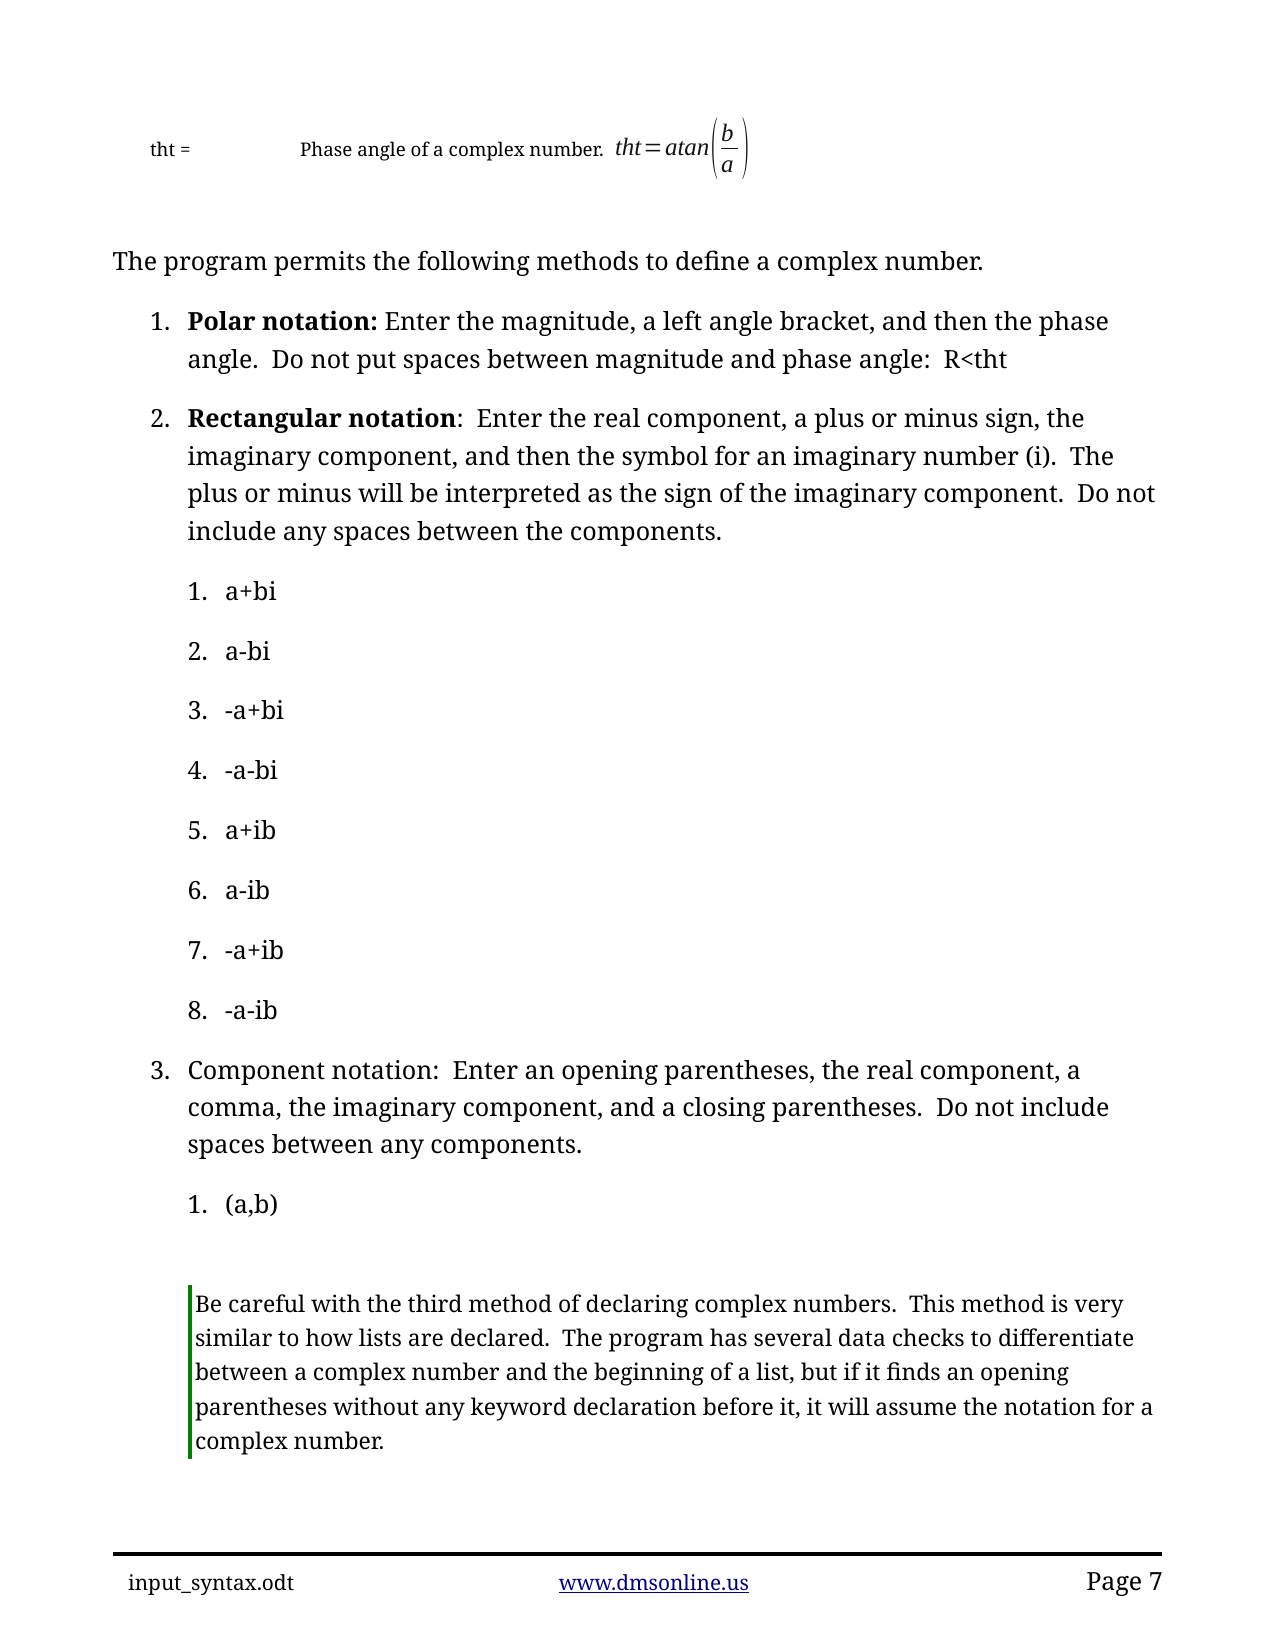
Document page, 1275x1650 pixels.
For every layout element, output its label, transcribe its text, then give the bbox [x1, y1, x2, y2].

list (a,b) [187, 1187, 1162, 1221]
list Component notation: Enter an opening parentheses, the real component, a comma, the imaginary component, and a closing parentheses. Do not include spaces between any components. [150, 1052, 1162, 1161]
text The program permits the following methods to define a complex number. [112, 244, 1162, 278]
text Be careful with the third method of declaring complex numbers. This method is very similar to how lists are declared. The program has several data checks to differentiate between a complex number and the beginning of a list, but if it finds an opening parentheses without any keyword declaration before it, it will assume the notation for a complex number. [187, 1284, 1162, 1459]
text tht = Phase angle of a complex number. [150, 117, 1162, 182]
list -a+bi [187, 693, 1162, 727]
list Polar notation: Enter the magnitude, a left angle bracket, and then the phase angle. Do not put spaces between magnitude and phase angle: R<tht [150, 304, 1162, 375]
list -a+ib [187, 933, 1162, 967]
list a+ib [187, 813, 1162, 847]
list a-bi [187, 633, 1162, 667]
list a-ib [187, 873, 1162, 907]
list Rectangular notation: Enter the real component, a plus or minus sign, the imaginary component, and then the symbol for an imaginary number (i). The plus or minus will be interpreted as the sign of the imaginary component. Do not include any spaces between the components. [150, 401, 1162, 547]
list -a-bi [187, 753, 1162, 787]
list a+bi [187, 573, 1162, 607]
list -a-ib [187, 992, 1162, 1027]
